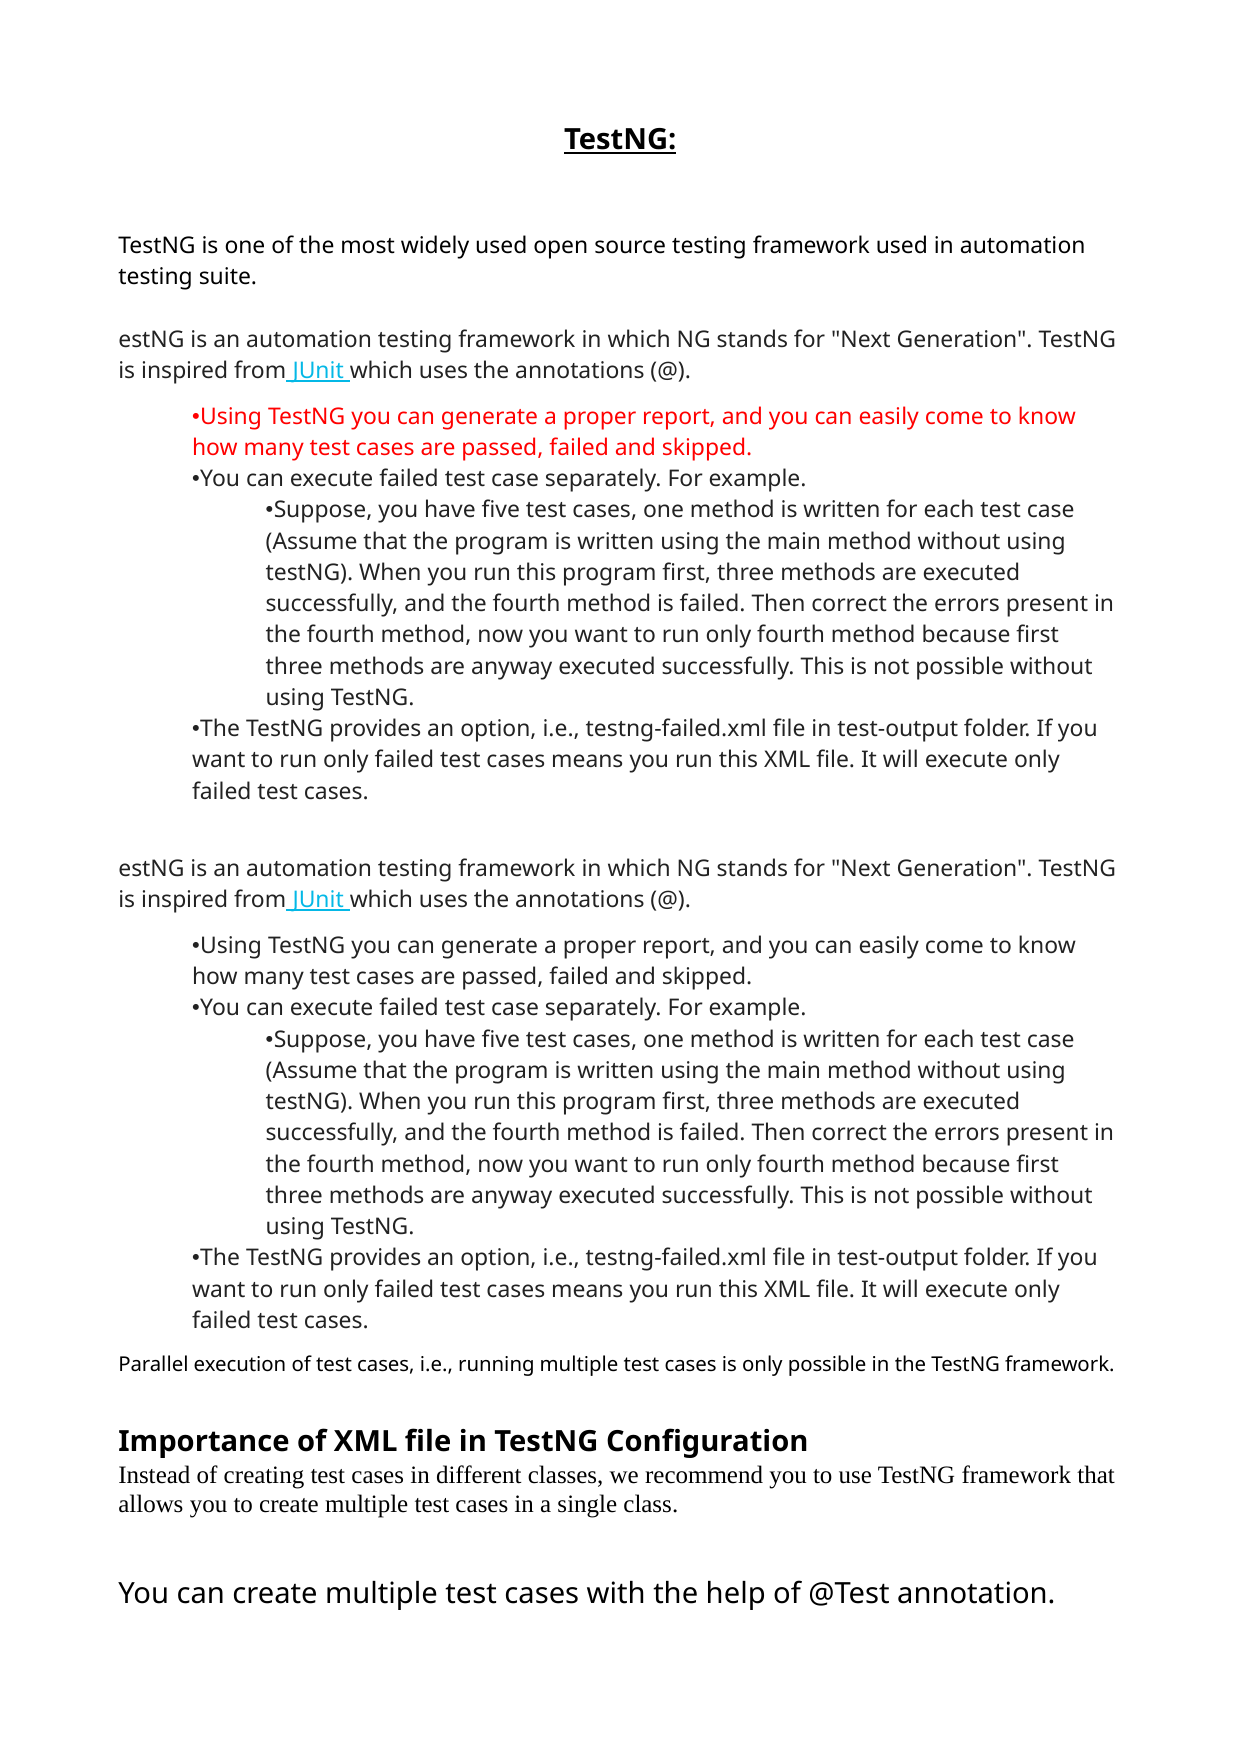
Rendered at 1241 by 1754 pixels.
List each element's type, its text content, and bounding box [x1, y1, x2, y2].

list Suppose, you have five test cases, one method is written for each test case (Assume that the program is written using the main method without using testNG). When you run this program first, three methods are executed successfully, and the fourth method is failed. Then correct the errors present in the fourth method, now you want to run only fourth method because first three methods are anyway executed successfully. This is not possible without using TestNG. [118, 493, 1122, 712]
list Using TestNG you can generate a proper report, and you can easily come to know how many test cases are passed, failed and skipped. [118, 929, 1122, 991]
list Using TestNG you can generate a proper report, and you can easily come to know how many test cases are passed, failed and skipped. [118, 399, 1122, 462]
text estNG is an automation testing framework in which NG stands for "Next Generation". TestNG is inspired from JUnit which uses the annotations (@). [118, 322, 1122, 385]
text TestNG is one of the most widely used open source testing framework used in automation testing suite. [118, 229, 1122, 291]
list The TestNG provides an option, i.e., testng-failed.xml file in test-output folder. If you want to run only failed test cases means you run this XML file. It will execute only failed test cases. [118, 1241, 1122, 1335]
text Parallel execution of test cases, i.e., running multiple test cases is only possible in the TestNG framework. [118, 1349, 1122, 1377]
list You can execute failed test case separately. For example. [118, 991, 1122, 1022]
text Instead of creating test cases in different classes, we recommend you to use TestNG framework that allows you to create multiple test cases in a single class. [118, 1460, 1122, 1518]
text estNG is an automation testing framework in which NG stands for "Next Generation". TestNG is inspired from JUnit which uses the annotations (@). [118, 852, 1122, 914]
text TestNG: [118, 118, 1122, 158]
list The TestNG provides an option, i.e., testng-failed.xml file in test-output folder. If you want to run only failed test cases means you run this XML file. It will execute only failed test cases. [118, 712, 1122, 806]
text You can create multiple test cases with the help of @Test annotation. [118, 1572, 1122, 1612]
list You can execute failed test case separately. For example. [118, 462, 1122, 493]
list Suppose, you have five test cases, one method is written for each test case (Assume that the program is written using the main method without using testNG). When you run this program first, three methods are executed successfully, and the fourth method is failed. Then correct the errors present in the fourth method, now you want to run only fourth method because first three methods are anyway executed successfully. This is not possible without using TestNG. [118, 1022, 1122, 1241]
text Importance of XML file in TestNG Configuration [118, 1392, 1122, 1460]
